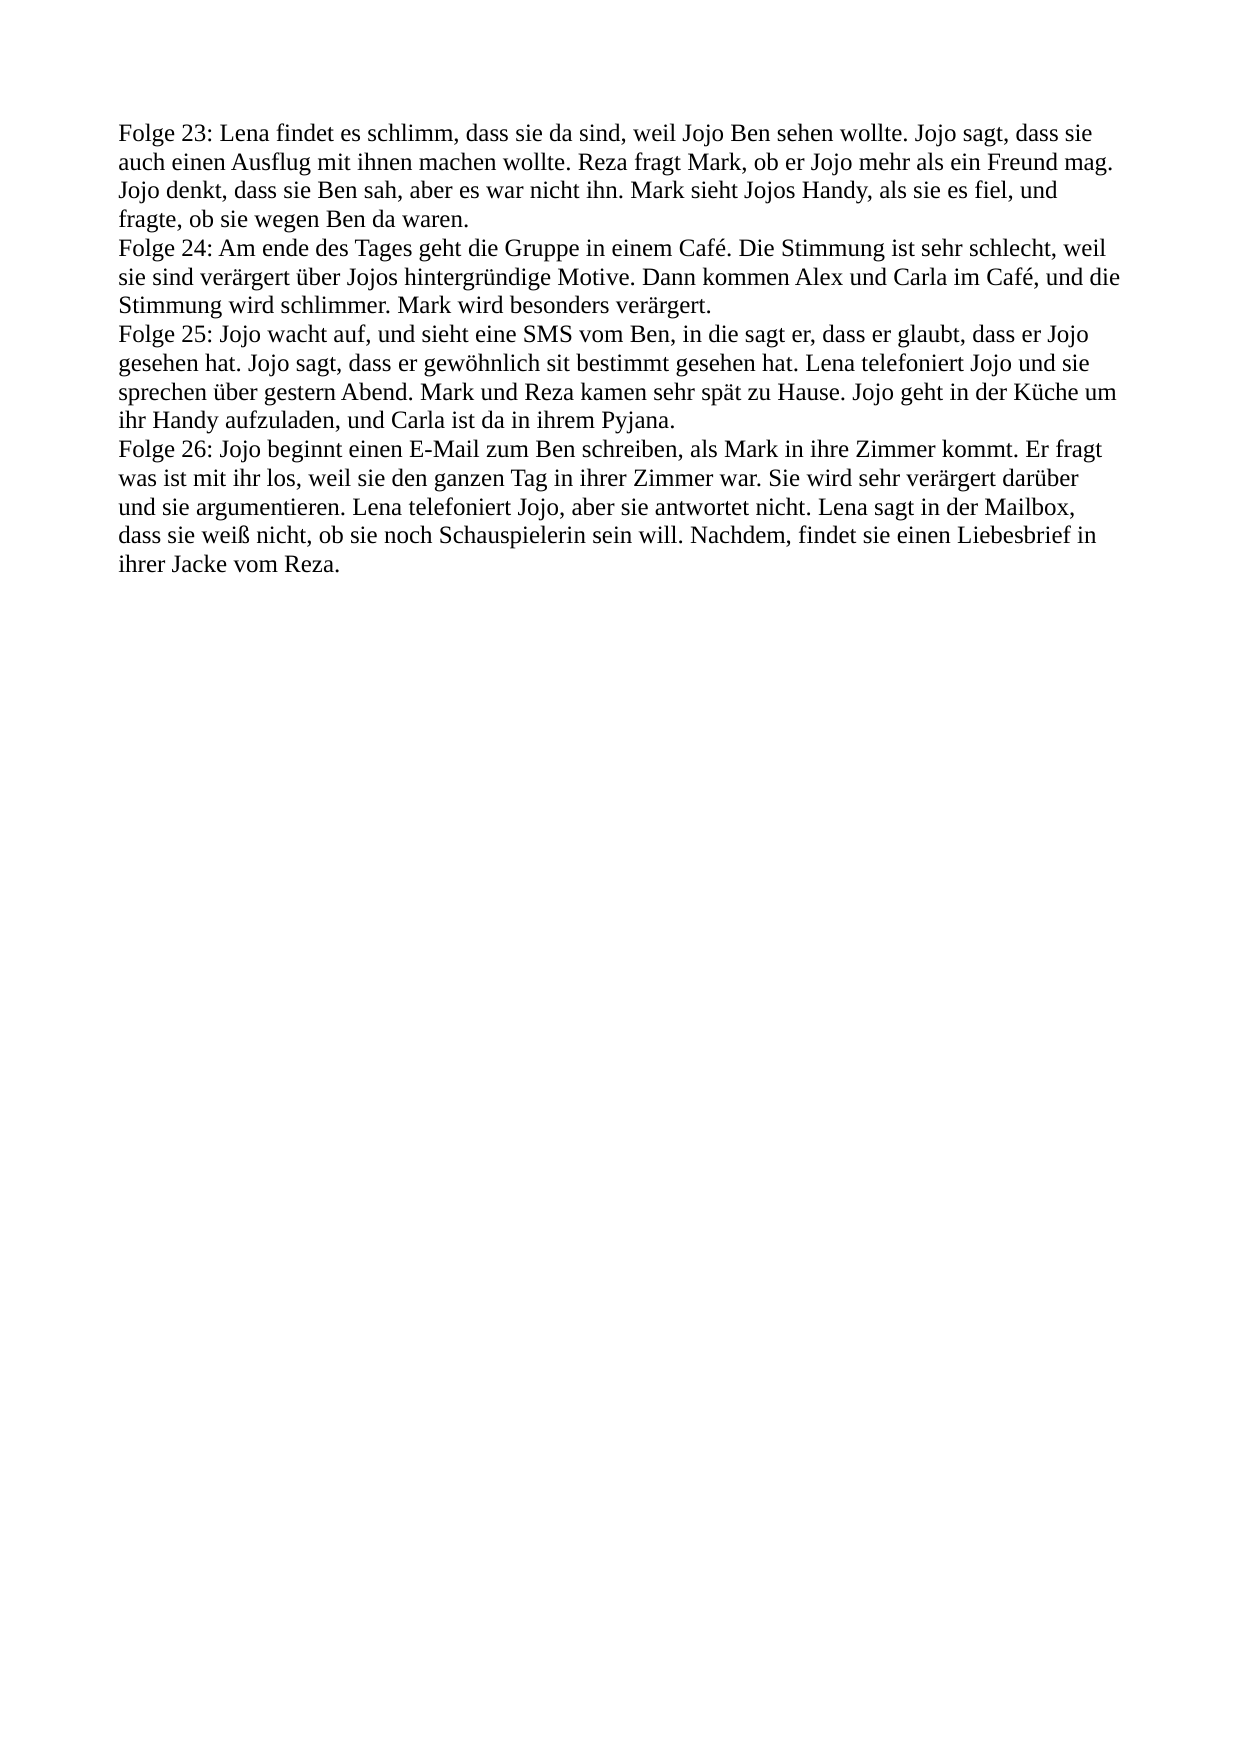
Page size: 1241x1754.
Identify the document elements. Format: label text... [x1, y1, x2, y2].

text Folge 24: Am ende des Tages geht die Gruppe in einem Café. Die Stimmung ist sehr schlecht, weil sie sind verärgert über Jojos hintergründige Motive. Dann kommen Alex und Carla im Café, und die Stimmung wird schlimmer. Mark wird besonders verärgert. [118, 233, 1122, 319]
text Folge 25: Jojo wacht auf, und sieht eine SMS vom Ben, in die sagt er, dass er glaubt, dass er Jojo gesehen hat. Jojo sagt, dass er gewöhnlich sit bestimmt gesehen hat. Lena telefoniert Jojo und sie sprechen über gestern Abend. Mark und Reza kamen sehr spät zu Hause. Jojo geht in der Küche um ihr Handy aufzuladen, und Carla ist da in ihrem Pyjana. [118, 319, 1122, 434]
text Folge 23: Lena findet es schlimm, dass sie da sind, weil Jojo Ben sehen wollte. Jojo sagt, dass sie auch einen Ausflug mit ihnen machen wollte. Reza fragt Mark, ob er Jojo mehr als ein Freund mag. Jojo denkt, dass sie Ben sah, aber es war nicht ihn. Mark sieht Jojos Handy, als sie es fiel, und fragte, ob sie wegen Ben da waren. [118, 118, 1122, 233]
text Folge 26: Jojo beginnt einen E-Mail zum Ben schreiben, als Mark in ihre Zimmer kommt. Er fragt was ist mit ihr los, weil sie den ganzen Tag in ihrer Zimmer war. Sie wird sehr verärgert darüber und sie argumentieren. Lena telefoniert Jojo, aber sie antwortet nicht. Lena sagt in der Mailbox, dass sie weiß nicht, ob sie noch Schauspielerin sein will. Nachdem, findet sie einen Liebesbrief in ihrer Jacke vom Reza. [118, 434, 1122, 578]
